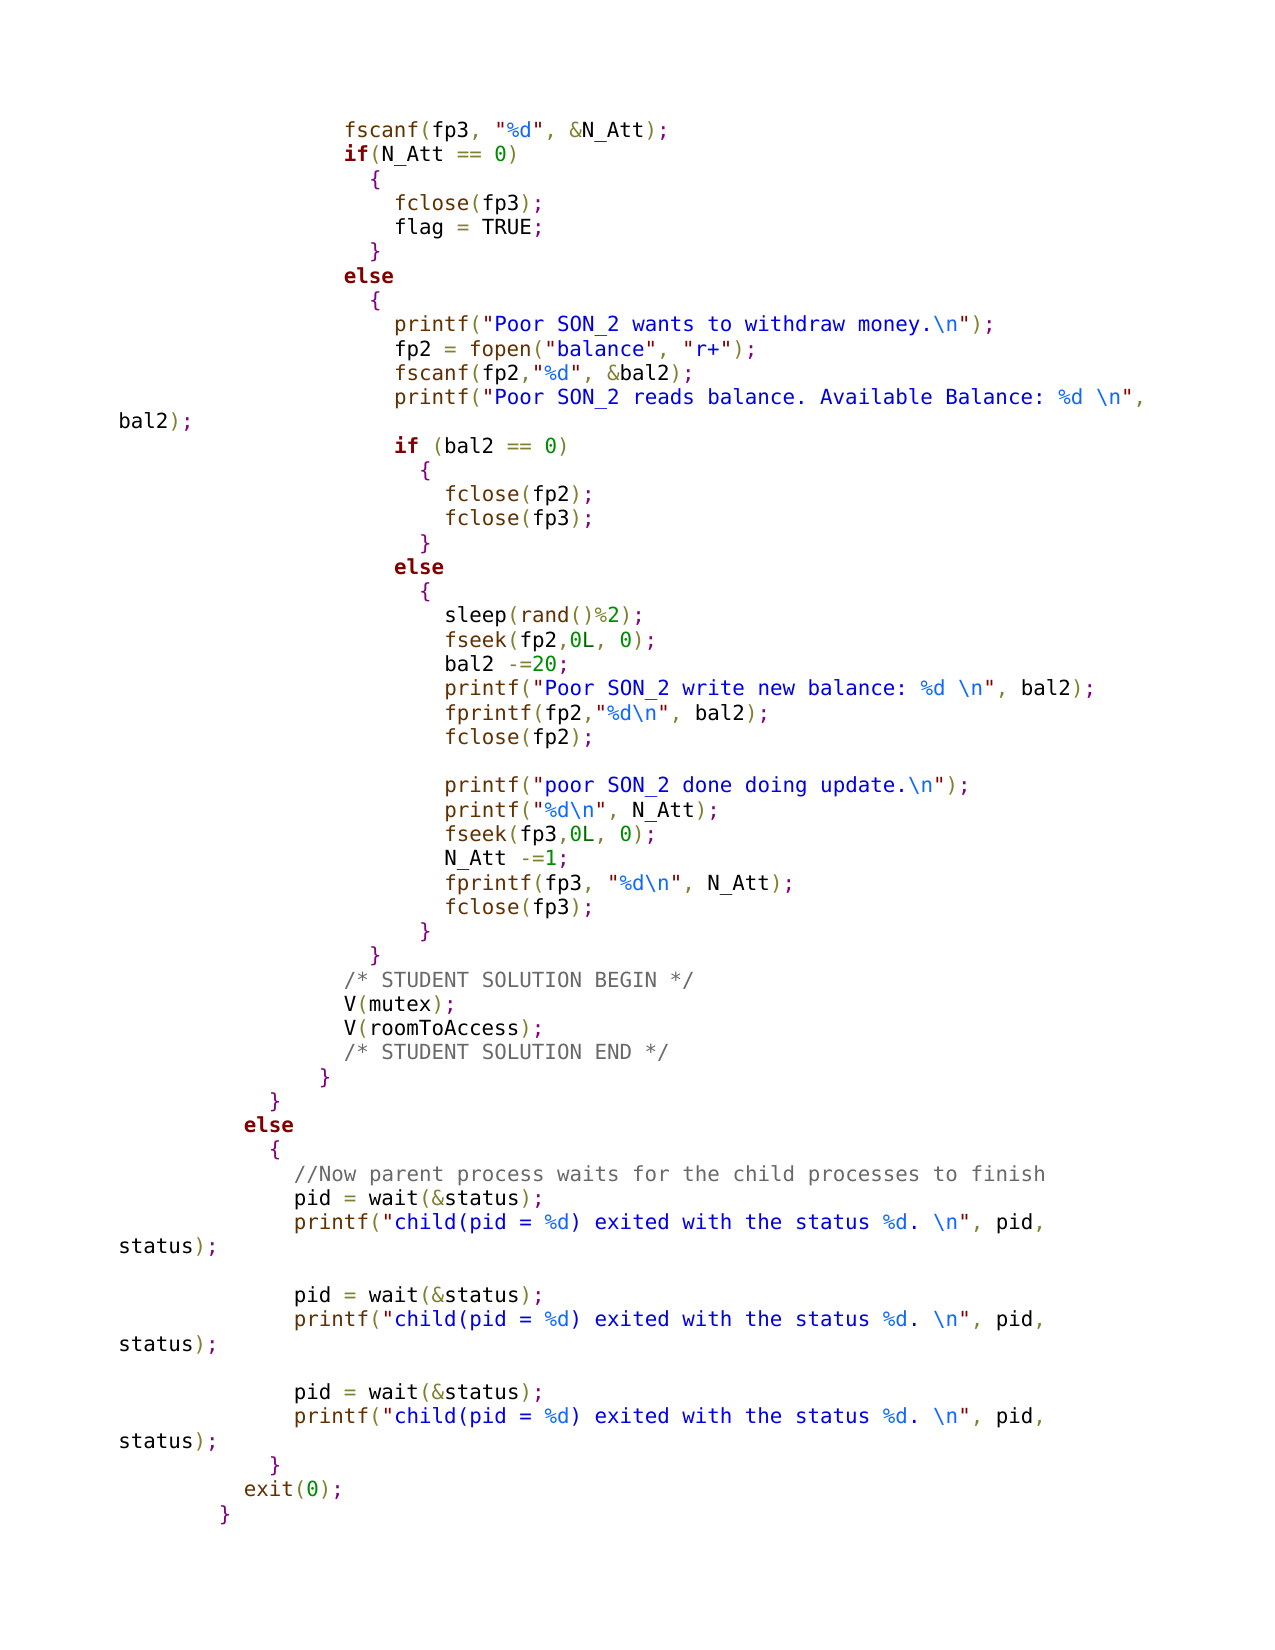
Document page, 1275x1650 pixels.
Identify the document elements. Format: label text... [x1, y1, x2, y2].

text pid = wait(&status); [118, 1380, 1157, 1404]
text N_Att -=1; [118, 846, 1157, 871]
text fclose(fp2); [118, 725, 1157, 749]
text { [118, 458, 1157, 482]
text if (bal2 == 0) [118, 434, 1157, 458]
text { [118, 1137, 1157, 1162]
text fprintf(fp3, "%d\n", N_Att); [118, 871, 1157, 895]
text printf("Poor SON_2 wants to withdraw money.\n"); [118, 312, 1157, 337]
text printf("Poor SON_2 reads balance. Available Balance: %d \n", bal2); [118, 385, 1157, 434]
text fscanf(fp2,"%d", &bal2); [118, 361, 1157, 385]
text fclose(fp3); [118, 506, 1157, 531]
text bal2 -=20; [118, 652, 1157, 676]
text /* STUDENT SOLUTION BEGIN */ [118, 968, 1157, 992]
text printf("poor SON_2 done doing update.\n"); [118, 773, 1157, 798]
text } [118, 1089, 1157, 1113]
text else [118, 1113, 1157, 1137]
text { [118, 288, 1157, 312]
text } [118, 239, 1157, 264]
text } [118, 1453, 1157, 1477]
text pid = wait(&status); [118, 1283, 1157, 1307]
text fprintf(fp2,"%d\n", bal2); [118, 701, 1157, 725]
text fscanf(fp3, "%d", &N_Att); [118, 118, 1157, 142]
text //Now parent process waits for the child processes to finish [118, 1162, 1157, 1186]
text V(mutex); [118, 992, 1157, 1016]
text } [118, 531, 1157, 555]
text } [118, 1502, 1157, 1526]
text else [118, 555, 1157, 579]
text { [118, 167, 1157, 191]
text fp2 = fopen("balance", "r+"); [118, 337, 1157, 361]
text fclose(fp2); [118, 482, 1157, 506]
text printf("child(pid = %d) exited with the status %d. \n", pid, status); [118, 1210, 1157, 1259]
text printf("child(pid = %d) exited with the status %d. \n", pid, status); [118, 1404, 1157, 1453]
text sleep(rand()%2); [118, 603, 1157, 628]
text { [118, 579, 1157, 603]
text printf("%d\n", N_Att); [118, 798, 1157, 822]
text if(N_Att == 0) [118, 142, 1157, 167]
text fclose(fp3); [118, 191, 1157, 215]
text exit(0); [118, 1477, 1157, 1502]
text V(roomToAccess); [118, 1016, 1157, 1040]
text printf("Poor SON_2 write new balance: %d \n", bal2); [118, 676, 1157, 701]
text fseek(fp3,0L, 0); [118, 822, 1157, 846]
text } [118, 919, 1157, 943]
text else [118, 264, 1157, 288]
text /* STUDENT SOLUTION END */ [118, 1040, 1157, 1065]
text printf("child(pid = %d) exited with the status %d. \n", pid, status); [118, 1307, 1157, 1356]
text pid = wait(&status); [118, 1186, 1157, 1210]
text fclose(fp3); [118, 895, 1157, 919]
text } [118, 943, 1157, 968]
text flag = TRUE; [118, 215, 1157, 239]
text } [118, 1065, 1157, 1089]
text fseek(fp2,0L, 0); [118, 628, 1157, 652]
